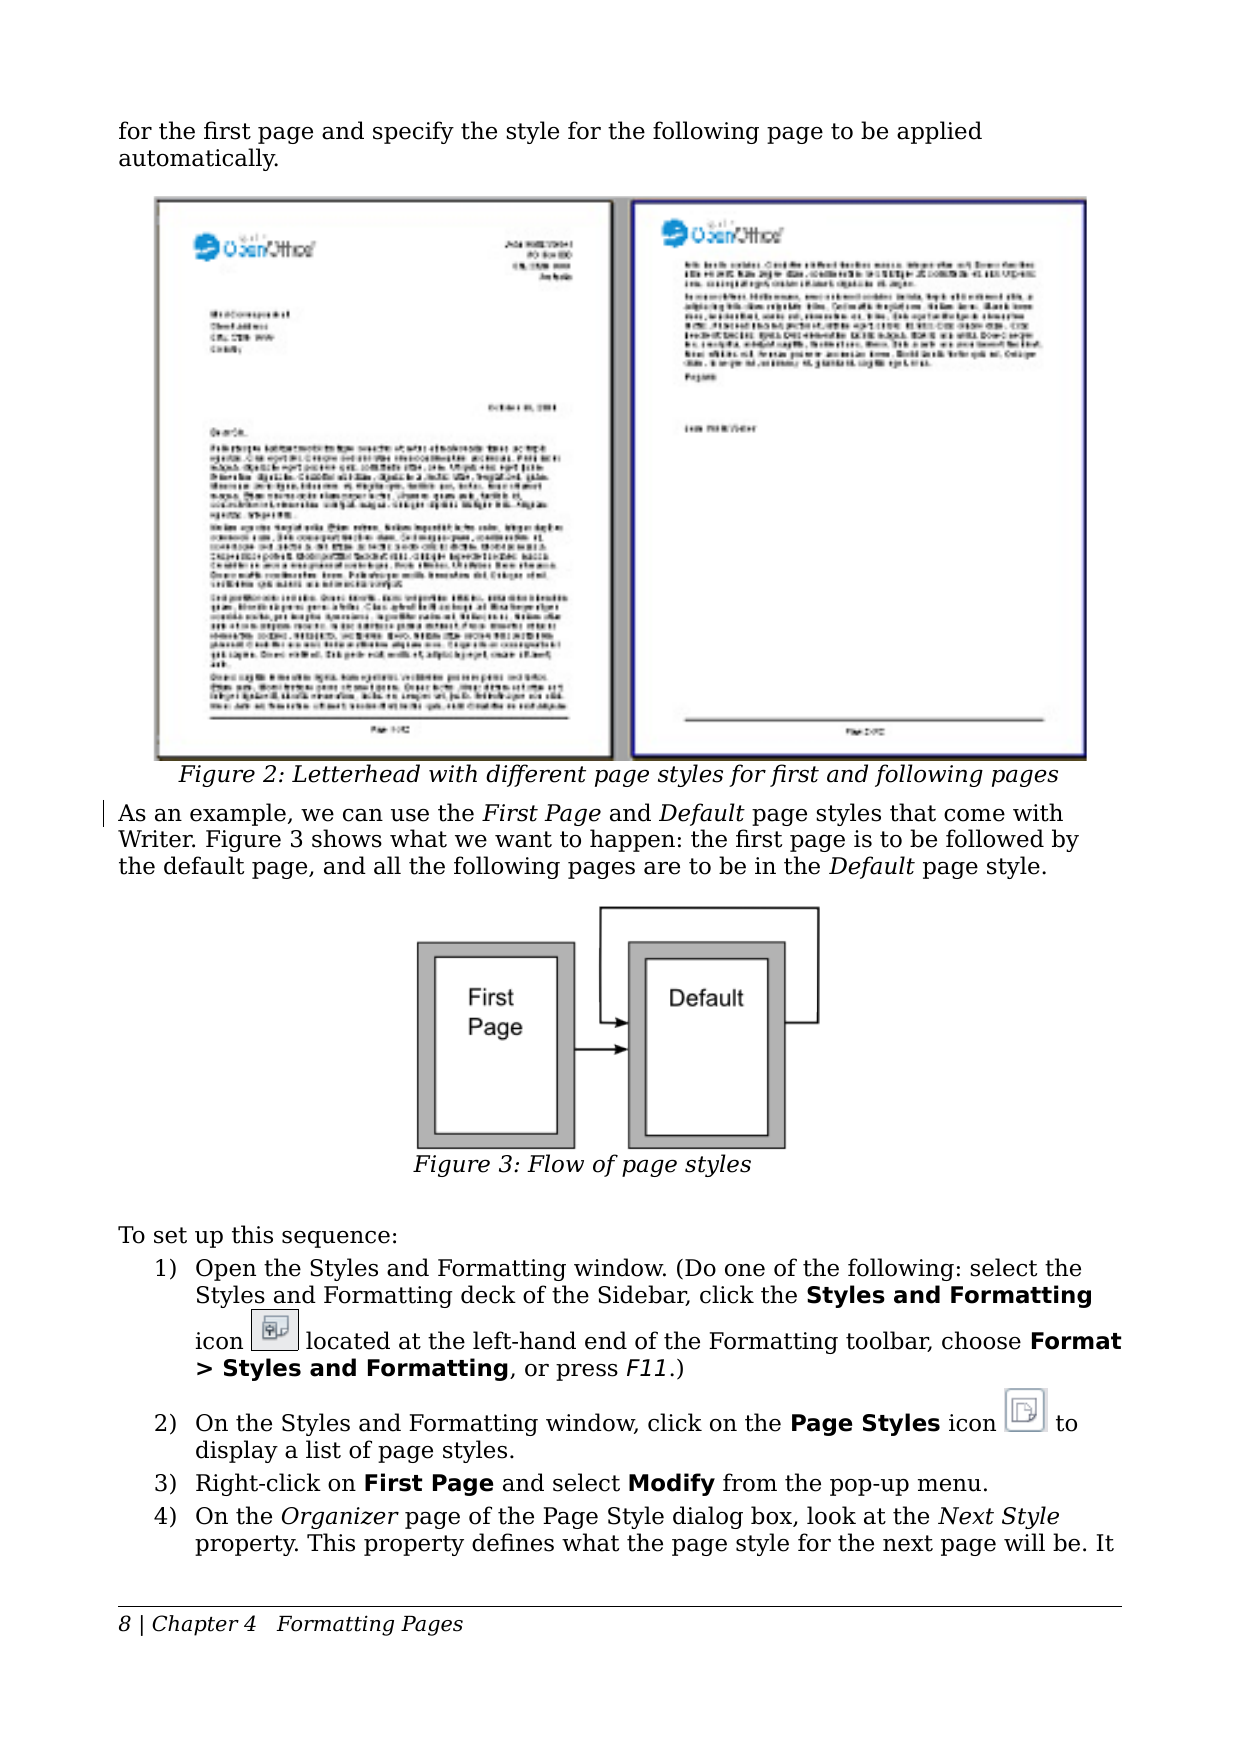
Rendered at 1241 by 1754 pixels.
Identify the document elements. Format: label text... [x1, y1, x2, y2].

text for the first page and specify the style for the following page to be applied automatically. [118, 118, 1122, 171]
list Open the Styles and Formatting window. (Do one of the following: select the Styles and Formatting deck of the Sidebar, click the Styles and Formatting icon located at the left-hand end of the Formatting toolbar, choose Format > Styles and Formatting, or press F11.) [177, 1256, 1122, 1382]
list On the Organizer page of the Page Style dialog box, look at the Next Style property. This property defines what the page style for the next page will be. It [177, 1503, 1122, 1556]
list Right-click on First Page and select Modify from the pop-up menu. [177, 1470, 1122, 1497]
picture [1004, 1388, 1048, 1432]
list On the Styles and Formatting window, click on the Page Styles icon to display a list of page styles. [177, 1388, 1122, 1464]
picture [252, 1310, 298, 1350]
picture [153, 196, 1087, 761]
text Figure 2: Letterhead with different page styles for first and following pages [153, 761, 1087, 787]
text Figure 3: Flow of page styles [414, 1152, 827, 1178]
text As an example, we can use the First Page and Default page styles that come with Writer. Figure 3 shows what we want to happen: the first page is to be followed by the default page, and all the following pages are to be in the Default page style. [118, 800, 1122, 880]
picture [413, 905, 827, 1152]
list To set up this sequence: [118, 1222, 1122, 1249]
